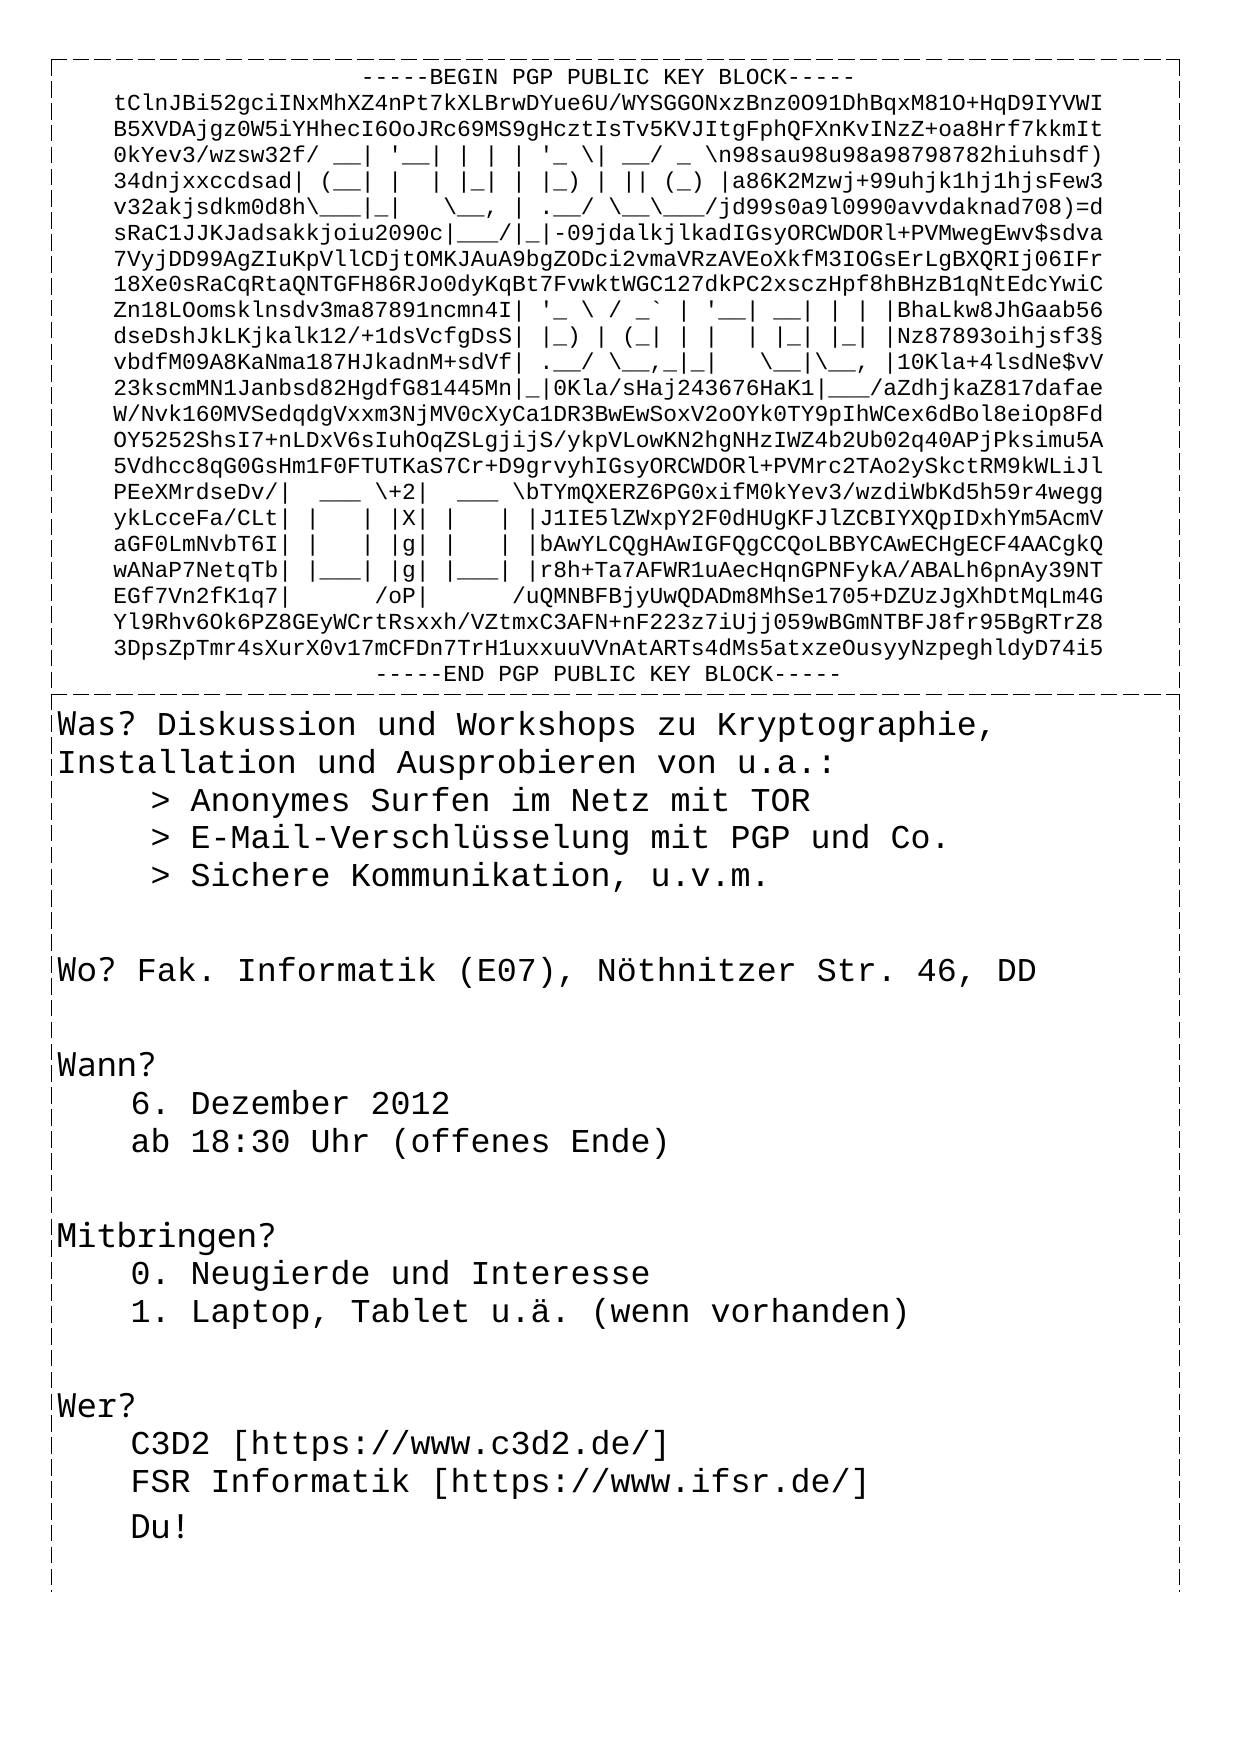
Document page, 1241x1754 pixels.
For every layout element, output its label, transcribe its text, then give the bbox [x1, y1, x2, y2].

table_cell Wann? 6. Dezember 2012 ab 18:30 Uhr (offenes Ende) [51, 1035, 1179, 1206]
table_header -----BEGIN PGP PUBLIC KEY BLOCK----- tClnJBi52gciINxMhXZ4nPt7kXLBrwDYue6U/WYSGGONxzBnz0O91DhBqxM81O+HqD9IYVWI B5XVDAjgz0W5iYHhecI6OoJRc69MS9gHcztIsTv5KVJItgFphQFXnKvINzZ+oa8Hrf7kkmIt 0kYev3/wzsw32f/ __| '__| | | | '_ \| __/ _ \n98sau98u98a98798782hiuhsdf) 34dnjxxccdsad| (__| | | |_| | |_) | || (_) |a86K2Mzwj+99uhjk1hj1hjsFew3 v32akjsdkm0d8h\___|_| \__, | .__/ \__\___/jd99s0a9l0990avvdaknad708)=d sRaC1JJKJadsakkjoiu2090c|___/|_|-09jdalkjlkadIGsyORCWDORl+PVMwegEwv$sdva 7VyjDD99AgZIuKpVllCDjtOMKJAuA9bgZODci2vmaVRzAVEoXkfM3IOGsErLgBXQRIj06IFr 18Xe0sRaCqRtaQNTGFH86RJo0dyKqBt7FvwktWGC127dkPC2xsczHpf8hBHzB1qNtEdcYwiC Zn18LOomsklnsdv3ma87891ncmn4I| '_ \ / _` | '__| __| | | |BhaLkw8JhGaab56 dseDshJkLKjkalk12/+1dsVcfgDsS| |_) | (_| | | | |_| |_| |Nz87893oihjsf3§ vbdfM09A8KaNma187HJkadnM+sdVf| .__/ \__,_|_| \__|\__, |10Kla+4lsdNe$vV 23kscmMN1Janbsd82HgdfG81445Mn|_|0Kla/sHaj243676HaK1|___/aZdhjkaZ817dafae W/Nvk160MVSedqdgVxxm3NjMV0cXyCa1DR3BwEwSoxV2oOYk0TY9pIhWCex6dBol8eiOp8Fd OY5252ShsI7+nLDxV6sIuhOqZSLgjijS/ykpVLowKN2hgNHzIWZ4b2Ub02q40APjPksimu5A 5Vdhcc8qG0GsHm1F0FTUTKaS7Cr+D9grvyhIGsyORCWDORl+PVMrc2TAo2ySkctRM9kWLiJl PEeXMrdseDv/| ___ \+2| ___ \bTYmQXERZ6PG0xifM0kYev3/wzdiWbKd5h59r4wegg ykLcceFa/CLt| | | |X| | | |J1IE5lZWxpY2F0dHUgKFJlZCBIYXQpIDxhYm5AcmV aGF0LmNvbT6I| | | |g| | | |bAwYLCQgHAwIGFQgCCQoLBBYCAwECHgECF4AACgkQ wANaP7NetqTb| |___| |g| |___| |r8h+Ta7AFWR1uAecHqnGPNFykA/ABALh6pnAy39NT EGf7Vn2fK1q7| /oP| /uQMNBFBjyUwQDADm8MhSe1705+DZUzJgXhDtMqLm4G Yl9Rhv6Ok6PZ8GEyWCrtRsxxh/VZtmxC3AFN+nF223z7iUjj059wBGmNTBFJ8fr95BgRTrZ8 3DpsZpTmr4sXurX0v17mCFDn7TrH1uxxuuVVnAtARTs4dMs5atxzeOusyyNzpeghldyD74i5 -----END PGP PUBLIC KEY BLOCK----- [51, 59, 1179, 693]
table_cell Was? Diskussion und Workshops zu Kryptographie, Installation und Ausprobieren von u.a.: > Anonymes Surfen im Netz mit TOR > E-Mail-Verschlüsselung mit PGP und Co. > Sichere Kommunikation, u.v.m. [51, 694, 1179, 940]
table_cell Mitbringen? 0. Neugierde und Interesse 1. Laptop, Tablet u.ä. (wenn vorhanden) [51, 1206, 1179, 1376]
table_cell Wer? C3D2 [https://www.c3d2.de/] FSR Informatik [https://www.ifsr.de/] Du! [51, 1376, 1179, 1592]
table_cell Wo? Fak. Informatik (E07), Nöthnitzer Str. 46, DD [51, 940, 1179, 1035]
